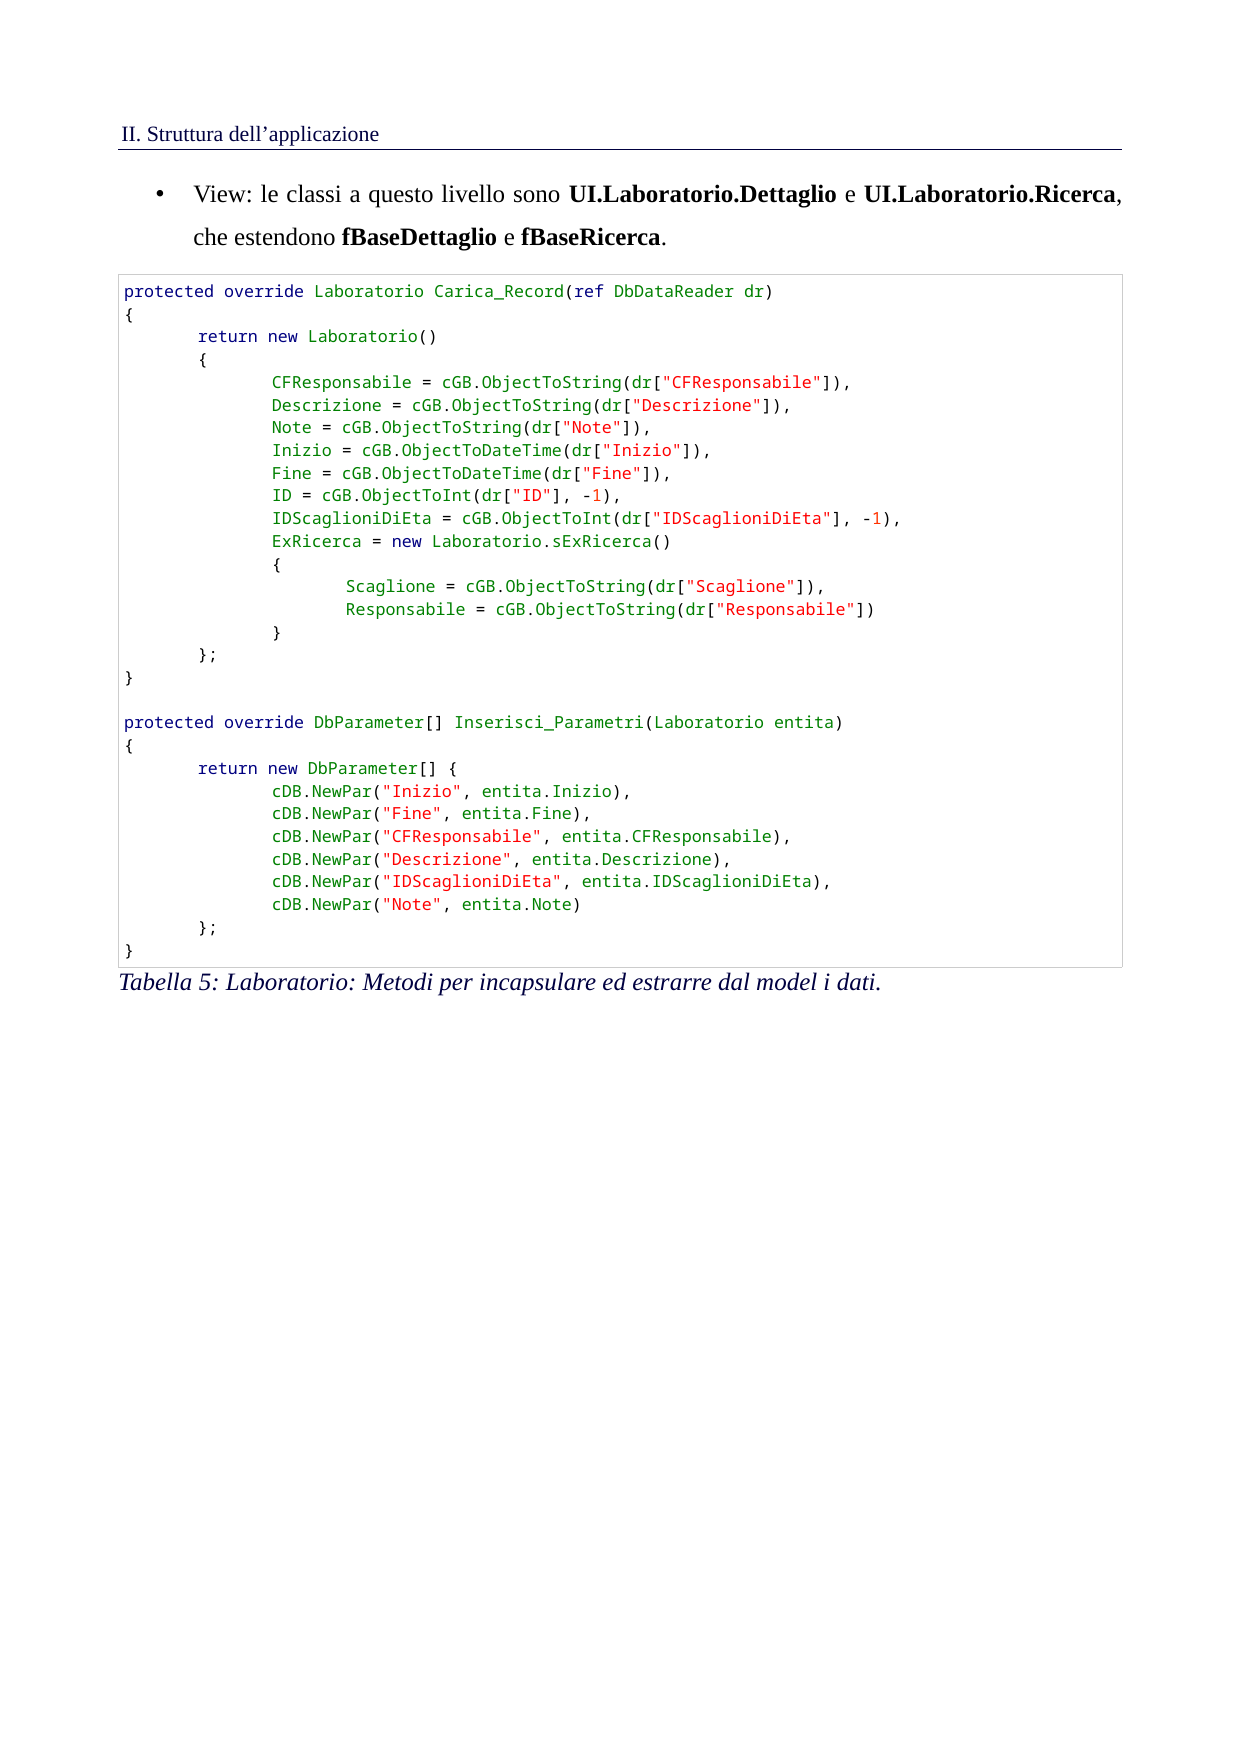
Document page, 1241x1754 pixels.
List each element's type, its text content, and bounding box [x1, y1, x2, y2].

list View: le classi a questo livello sono UI.Laboratorio.Dettaglio e UI.Laboratorio.Ricerca, che estendono fBaseDettaglio e fBaseRicerca. [156, 179, 1122, 251]
table_header protected override Laboratorio Carica_Record(ref DbDataReader dr) { return new Laboratorio() { CFResponsabile = cGB.ObjectToString(dr["CFResponsabile"]), Descrizione = cGB.ObjectToString(dr["Descrizione"]), Note = cGB.ObjectToString(dr["Note"]), Inizio = cGB.ObjectToDateTime(dr["Inizio"]), Fine = cGB.ObjectToDateTime(dr["Fine"]), ID = cGB.ObjectToInt(dr["ID"], -1), IDScaglioniDiEta = cGB.ObjectToInt(dr["IDScaglioniDiEta"], -1), ExRicerca = new Laboratorio.sExRicerca() { Scaglione = cGB.ObjectToString(dr["Scaglione"]), Responsabile = cGB.ObjectToString(dr["Responsabile"]) } }; } protected override DbParameter[] Inserisci_Parametri(Laboratorio entita) { return new DbParameter[] { cDB.NewPar("Inizio", entita.Inizio), cDB.NewPar("Fine", entita.Fine), cDB.NewPar("CFResponsabile", entita.CFResponsabile), cDB.NewPar("Descrizione", entita.Descrizione), cDB.NewPar("IDScaglioniDiEta", entita.IDScaglioniDiEta), cDB.NewPar("Note", entita.Note) }; } [119, 275, 1122, 967]
text Tabella 5: Laboratorio: Metodi per incapsulare ed estrarre dal model i dati. [118, 968, 1122, 996]
